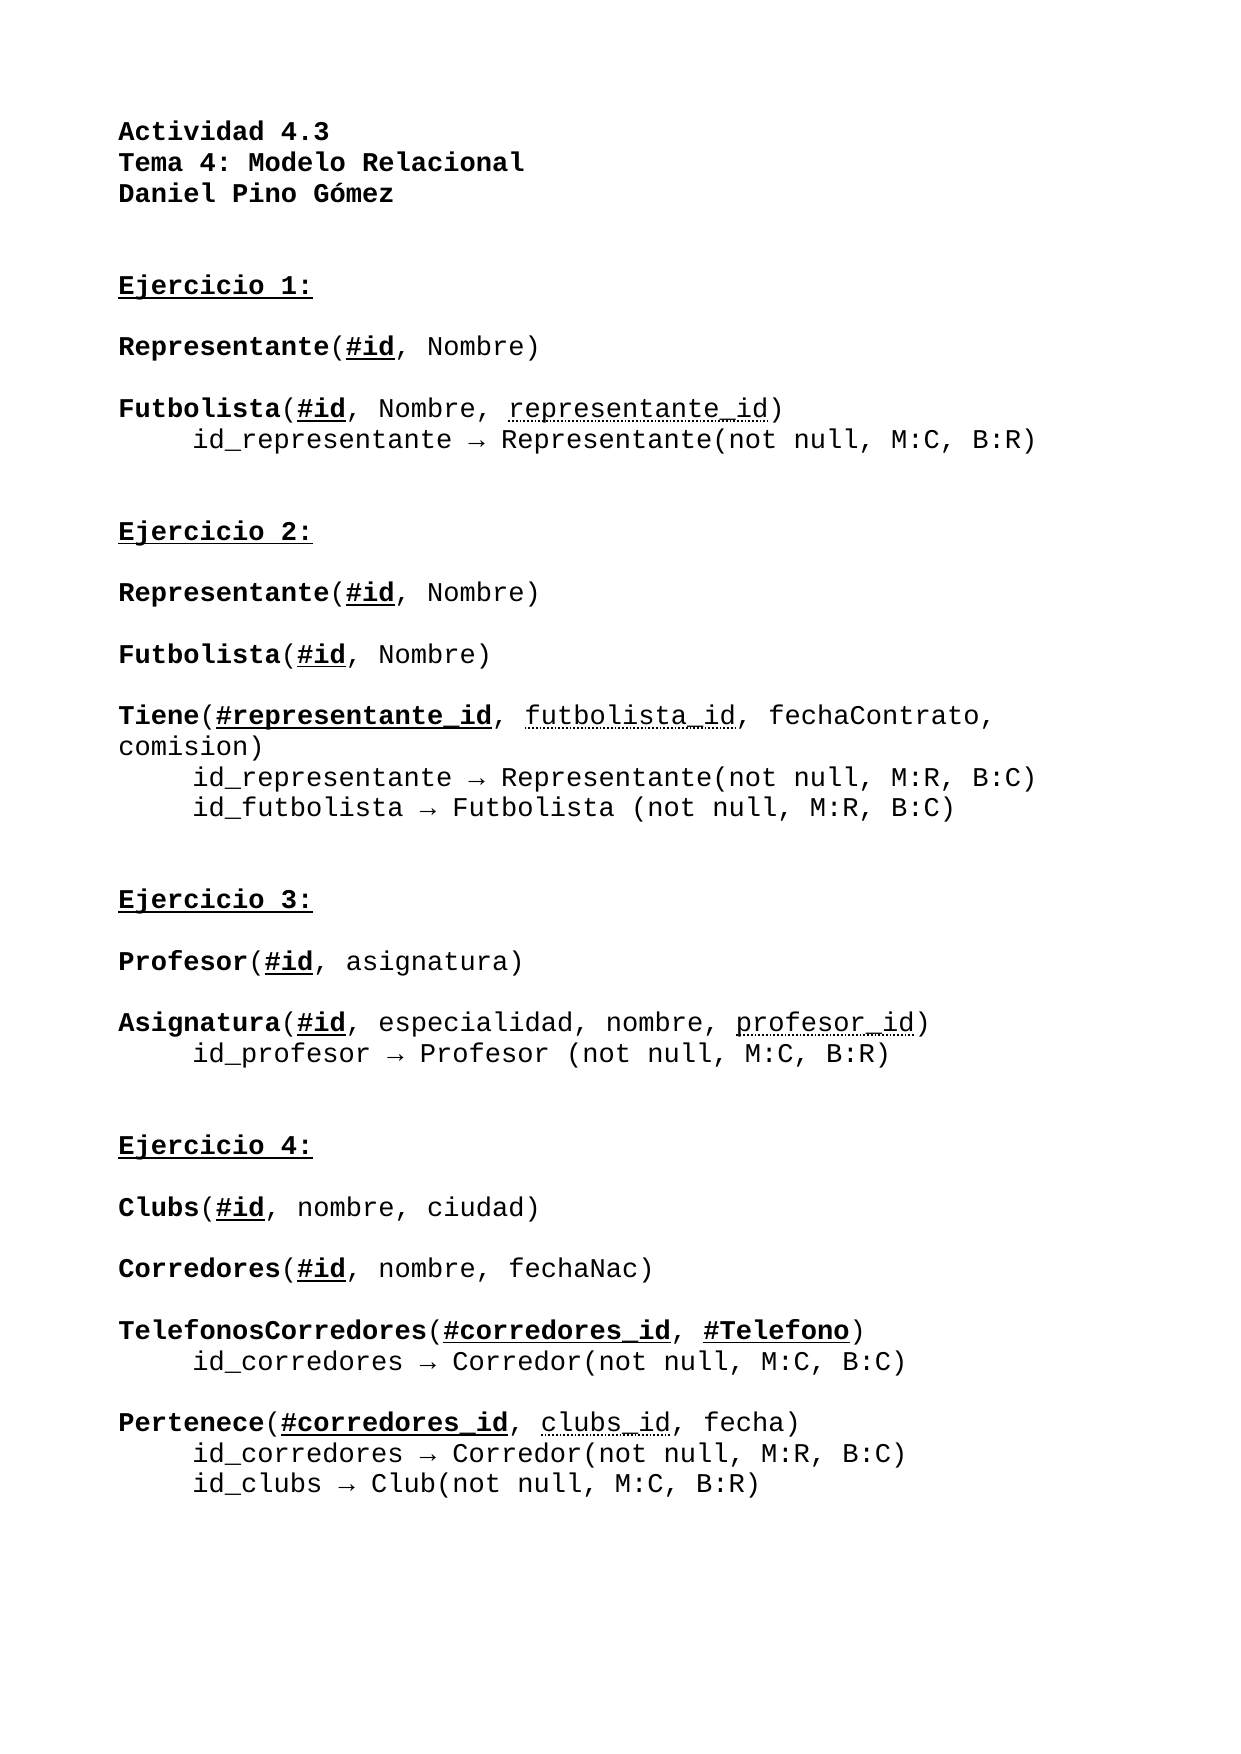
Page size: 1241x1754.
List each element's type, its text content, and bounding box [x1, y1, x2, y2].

text Clubs(#id, nombre, ciudad) [118, 1194, 1122, 1224]
text Representante(#id, Nombre) [118, 579, 1122, 610]
text Pertenece(#corredores_id, clubs_id, fecha) [118, 1409, 1122, 1439]
text Actividad 4.3 [118, 118, 1122, 149]
text Futbolista(#id, Nombre, representante_id) [118, 395, 1122, 425]
text TelefonosCorredores(#corredores_id, #Telefono) [118, 1317, 1122, 1347]
text Ejercicio 1: [118, 272, 1122, 302]
text id_corredores → Corredor(not null, M:R, B:C) [118, 1439, 1122, 1470]
text Corredores(#id, nombre, fechaNac) [118, 1255, 1122, 1286]
text Ejercicio 3: [118, 886, 1122, 917]
text Ejercicio 2: [118, 518, 1122, 548]
text Ejercicio 4: [118, 1132, 1122, 1163]
text Tema 4: Modelo Relacional [118, 149, 1122, 179]
text id_representante → Representante(not null, M:R, B:C) [118, 763, 1122, 794]
text Daniel Pino Gómez [118, 179, 1122, 210]
text Representante(#id, Nombre) [118, 333, 1122, 364]
text id_futbolista → Futbolista (not null, M:R, B:C) [118, 794, 1122, 825]
text id_clubs → Club(not null, M:C, B:R) [118, 1470, 1122, 1501]
text id_profesor → Profesor (not null, M:C, B:R) [118, 1040, 1122, 1071]
text Asignatura(#id, especialidad, nombre, profesor_id) [118, 1009, 1122, 1040]
text Tiene(#representante_id, futbolista_id, fechaContrato, comision) [118, 702, 1122, 763]
text Futbolista(#id, Nombre) [118, 641, 1122, 671]
text Profesor(#id, asignatura) [118, 948, 1122, 978]
text id_corredores → Corredor(not null, M:C, B:C) [118, 1347, 1122, 1378]
text id_representante → Representante(not null, M:C, B:R) [118, 425, 1122, 456]
